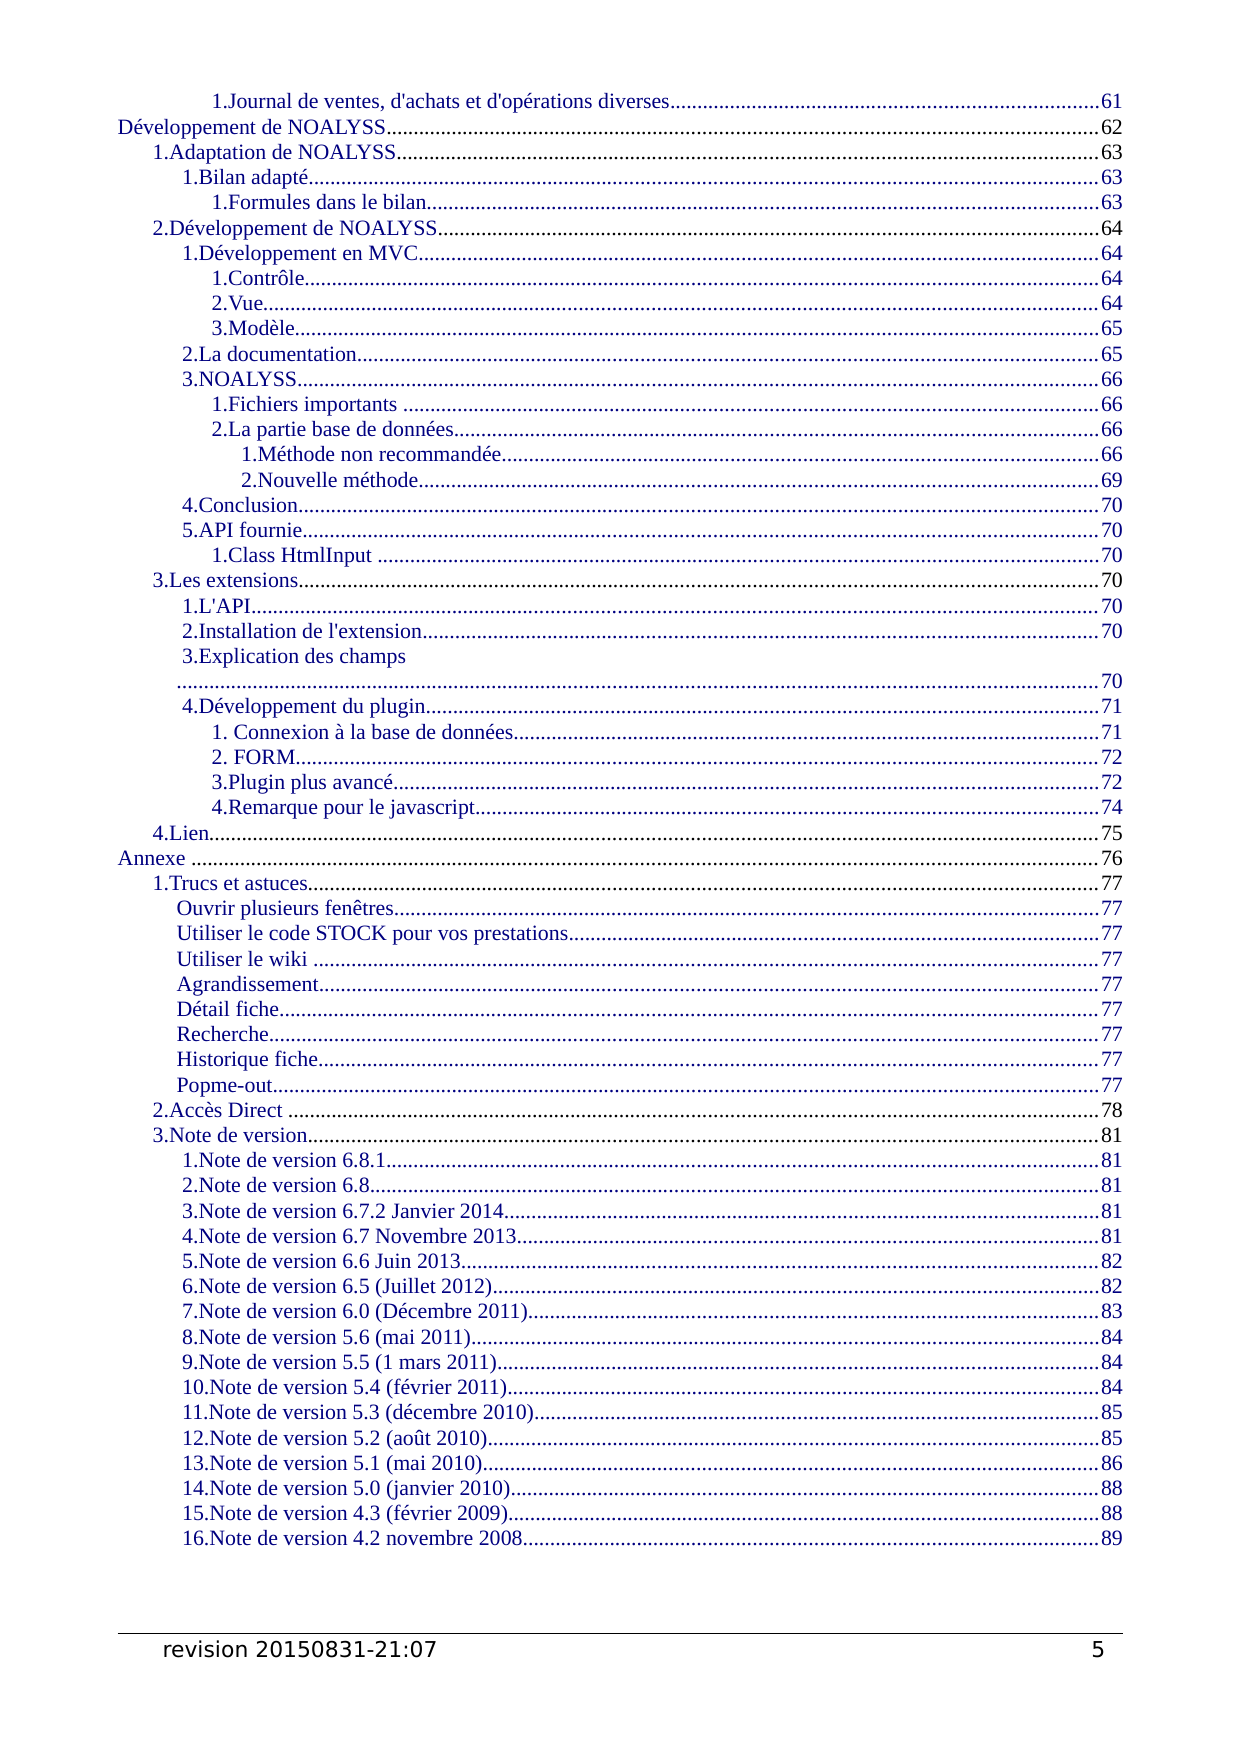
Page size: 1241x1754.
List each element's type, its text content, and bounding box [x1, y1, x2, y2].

text 4.Lien 75 [147, 819, 1123, 845]
text 14.Note de version 5.0 (janvier 2010) 88 [176, 1475, 1123, 1500]
text 3.Plugin plus avancé 72 [206, 769, 1123, 794]
text 1.Trucs et astuces 77 [147, 870, 1123, 895]
text 2.Accès Direct 78 [147, 1097, 1123, 1122]
text Ouvrir plusieurs fenêtres 77 [176, 895, 1123, 920]
text 2. FORM 72 [206, 744, 1123, 769]
text 2.Développement de NOALYSS 64 [147, 214, 1123, 240]
text 16.Note de version 4.2 novembre 2008 89 [176, 1525, 1123, 1551]
text Recherche 77 [176, 1021, 1123, 1046]
text 1.Formules dans le bilan 63 [206, 189, 1123, 214]
text Utiliser le wiki 77 [176, 946, 1123, 971]
text Popme-out 77 [176, 1072, 1123, 1097]
text 6.Note de version 6.5 (Juillet 2012) 82 [176, 1273, 1123, 1298]
text 1. Connexion à la base de données 71 [206, 719, 1123, 744]
text 4.Note de version 6.7 Novembre 2013 81 [176, 1223, 1123, 1248]
text 3.Modèle 65 [206, 315, 1123, 341]
text Agrandissement 77 [176, 971, 1123, 996]
text 1.Méthode non recommandée 66 [235, 441, 1123, 467]
text 11.Note de version 5.3 (décembre 2010) 85 [176, 1399, 1123, 1424]
text 1.Note de version 6.8.1 81 [176, 1147, 1123, 1172]
text Utiliser le code STOCK pour vos prestations 77 [176, 920, 1123, 946]
text 4.Conclusion 70 [176, 492, 1123, 517]
text Historique fiche 77 [176, 1046, 1123, 1072]
text 1.Développement en MVC 64 [176, 240, 1123, 265]
text 2.La partie base de données 66 [206, 416, 1123, 441]
text 4.Remarque pour le javascript 74 [206, 794, 1123, 819]
text Annexe 76 [117, 845, 1123, 870]
text 3.Les extensions 70 [147, 567, 1123, 593]
text 15.Note de version 4.3 (février 2009) 88 [176, 1500, 1123, 1525]
text 1.Adaptation de NOALYSS 63 [147, 139, 1123, 164]
text 3.Explication des champs 70 [176, 643, 1123, 693]
text 2.La documentation 65 [176, 341, 1123, 366]
text 1.L'API 70 [176, 593, 1123, 618]
text 3.Note de version 6.7.2 Janvier 2014 81 [176, 1198, 1123, 1223]
text 4.Développement du plugin 71 [176, 693, 1123, 719]
text 7.Note de version 6.0 (Décembre 2011) 83 [176, 1298, 1123, 1324]
text 1.Bilan adapté 63 [176, 164, 1123, 189]
text 1.Journal de ventes, d'achats et d'opérations diverses 61 [206, 88, 1123, 114]
text Détail fiche 77 [176, 996, 1123, 1021]
text 2.Installation de l'extension 70 [176, 618, 1123, 643]
text 5.API fournie 70 [176, 517, 1123, 542]
text 8.Note de version 5.6 (mai 2011) 84 [176, 1324, 1123, 1349]
text 1.Fichiers importants 66 [206, 391, 1123, 416]
text 1.Contrôle 64 [206, 265, 1123, 290]
text 3.NOALYSS 66 [176, 366, 1123, 391]
text 9.Note de version 5.5 (1 mars 2011) 84 [176, 1349, 1123, 1374]
text 13.Note de version 5.1 (mai 2010) 86 [176, 1450, 1123, 1475]
text Développement de NOALYSS 62 [117, 114, 1123, 139]
text 2.Nouvelle méthode 69 [235, 467, 1123, 492]
text 12.Note de version 5.2 (août 2010) 85 [176, 1424, 1123, 1450]
text 2.Vue 64 [206, 290, 1123, 315]
text 10.Note de version 5.4 (février 2011) 84 [176, 1374, 1123, 1399]
text 2.Note de version 6.8 81 [176, 1172, 1123, 1198]
text 3.Note de version 81 [147, 1122, 1123, 1147]
text 1.Class HtmlInput 70 [206, 542, 1123, 567]
text 5.Note de version 6.6 Juin 2013 82 [176, 1248, 1123, 1273]
